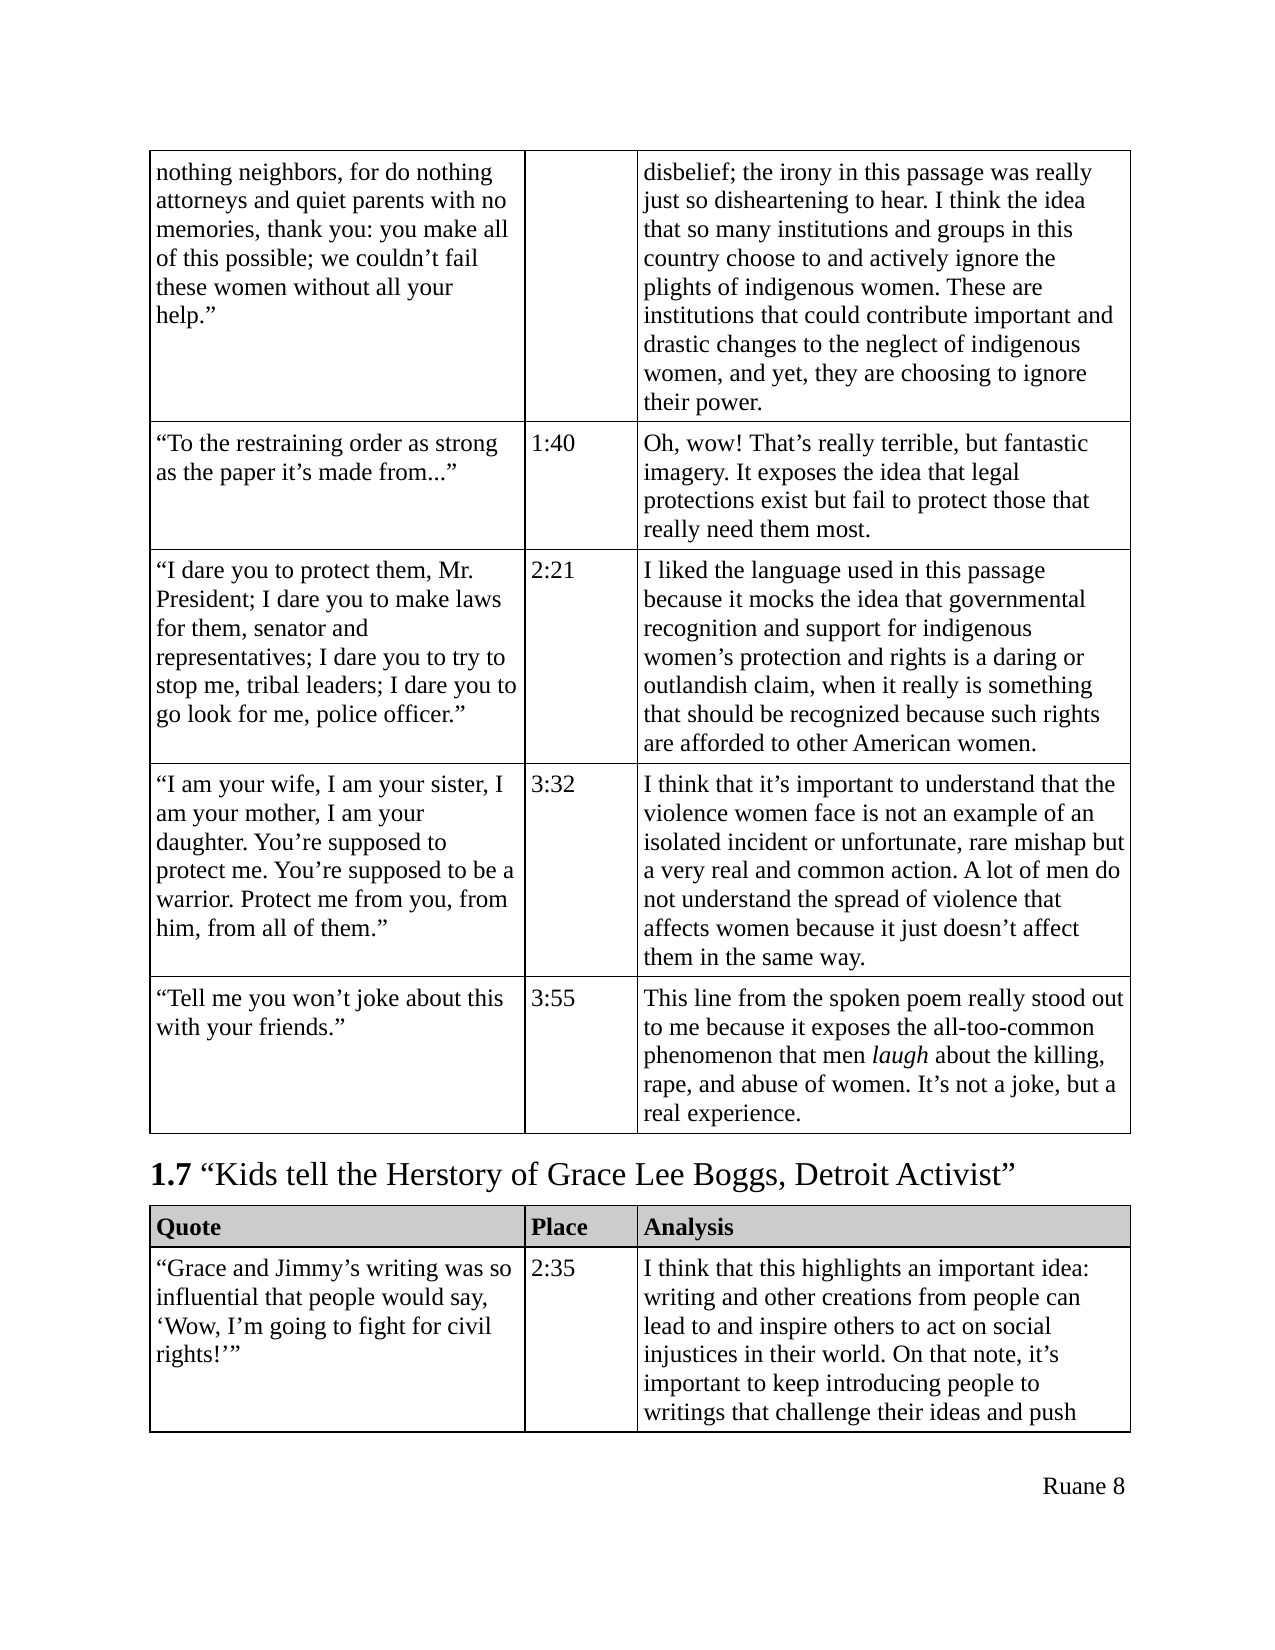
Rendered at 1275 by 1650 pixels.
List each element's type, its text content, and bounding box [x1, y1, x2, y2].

subtitle 1.7 “Kids tell the Herstory of Grace Lee Boggs, Detroit Activist” [150, 1154, 1125, 1193]
table_cell 3:55 [526, 977, 637, 1132]
table_cell 2:35 [526, 1248, 637, 1431]
table_cell “Grace and Jimmy’s writing was so influential that people would say, ‘Wow, I’m going to fight for civil rights!’” [151, 1248, 524, 1431]
table_cell 1:40 [526, 422, 637, 549]
table_cell I liked the language used in this passage because it mocks the idea that governmental recognition and support for indigenous women’s protection and rights is a daring or outlandish claim, when it really is something that should be recognized because such rights are afforded to other American women. [638, 550, 1130, 762]
table_cell “Tell me you won’t joke about this with your friends.” [151, 977, 524, 1132]
table_cell 2:21 [526, 550, 637, 762]
table_cell I think that this highlights an important idea: writing and other creations from people can lead to and inspire others to act on social injustices in their world. On that note, it’s important to keep introducing people to writings that challenge their ideas and push [638, 1248, 1130, 1431]
table_cell “To the restraining order as strong as the paper it’s made from...” [151, 422, 524, 549]
table_cell I think that it’s important to understand that the violence women face is not an example of an isolated incident or unfortunate, rare mishap but a very real and common action. A lot of men do not understand the spread of violence that affects women because it just doesn’t affect them in the same way. [638, 764, 1130, 976]
table_cell disbelief; the irony in this passage was really just so disheartening to hear. I think the idea that so many institutions and groups in this country choose to and actively ignore the plights of indigenous women. These are institutions that could contribute important and drastic changes to the neglect of indigenous women, and yet, they are choosing to ignore their power. [638, 151, 1130, 421]
table_cell This line from the spoken poem really stood out to me because it exposes the all-too-common phenomenon that men laugh about the killing, rape, and abuse of women. It’s not a joke, but a real experience. [638, 977, 1130, 1132]
table_cell “I dare you to protect them, Mr. President; I dare you to make laws for them, senator and representatives; I dare you to try to stop me, tribal leaders; I dare you to go look for me, police officer.” [151, 550, 524, 762]
table_header Place [526, 1206, 637, 1246]
table_cell 3:32 [526, 764, 637, 976]
table_cell [526, 151, 637, 421]
table_cell Oh, wow! That’s really terrible, but fantastic imagery. It exposes the idea that legal protections exist but fail to protect those that really need them most. [638, 422, 1130, 549]
table_cell nothing neighbors, for do nothing attorneys and quiet parents with no memories, thank you: you make all of this possible; we couldn’t fail these women without all your help.” [151, 151, 524, 421]
table_cell “I am your wife, I am your sister, I am your mother, I am your daughter. You’re supposed to protect me. You’re supposed to be a warrior. Protect me from you, from him, from all of them.” [151, 764, 524, 976]
table_header Quote [151, 1206, 524, 1246]
table_header Analysis [638, 1206, 1130, 1246]
